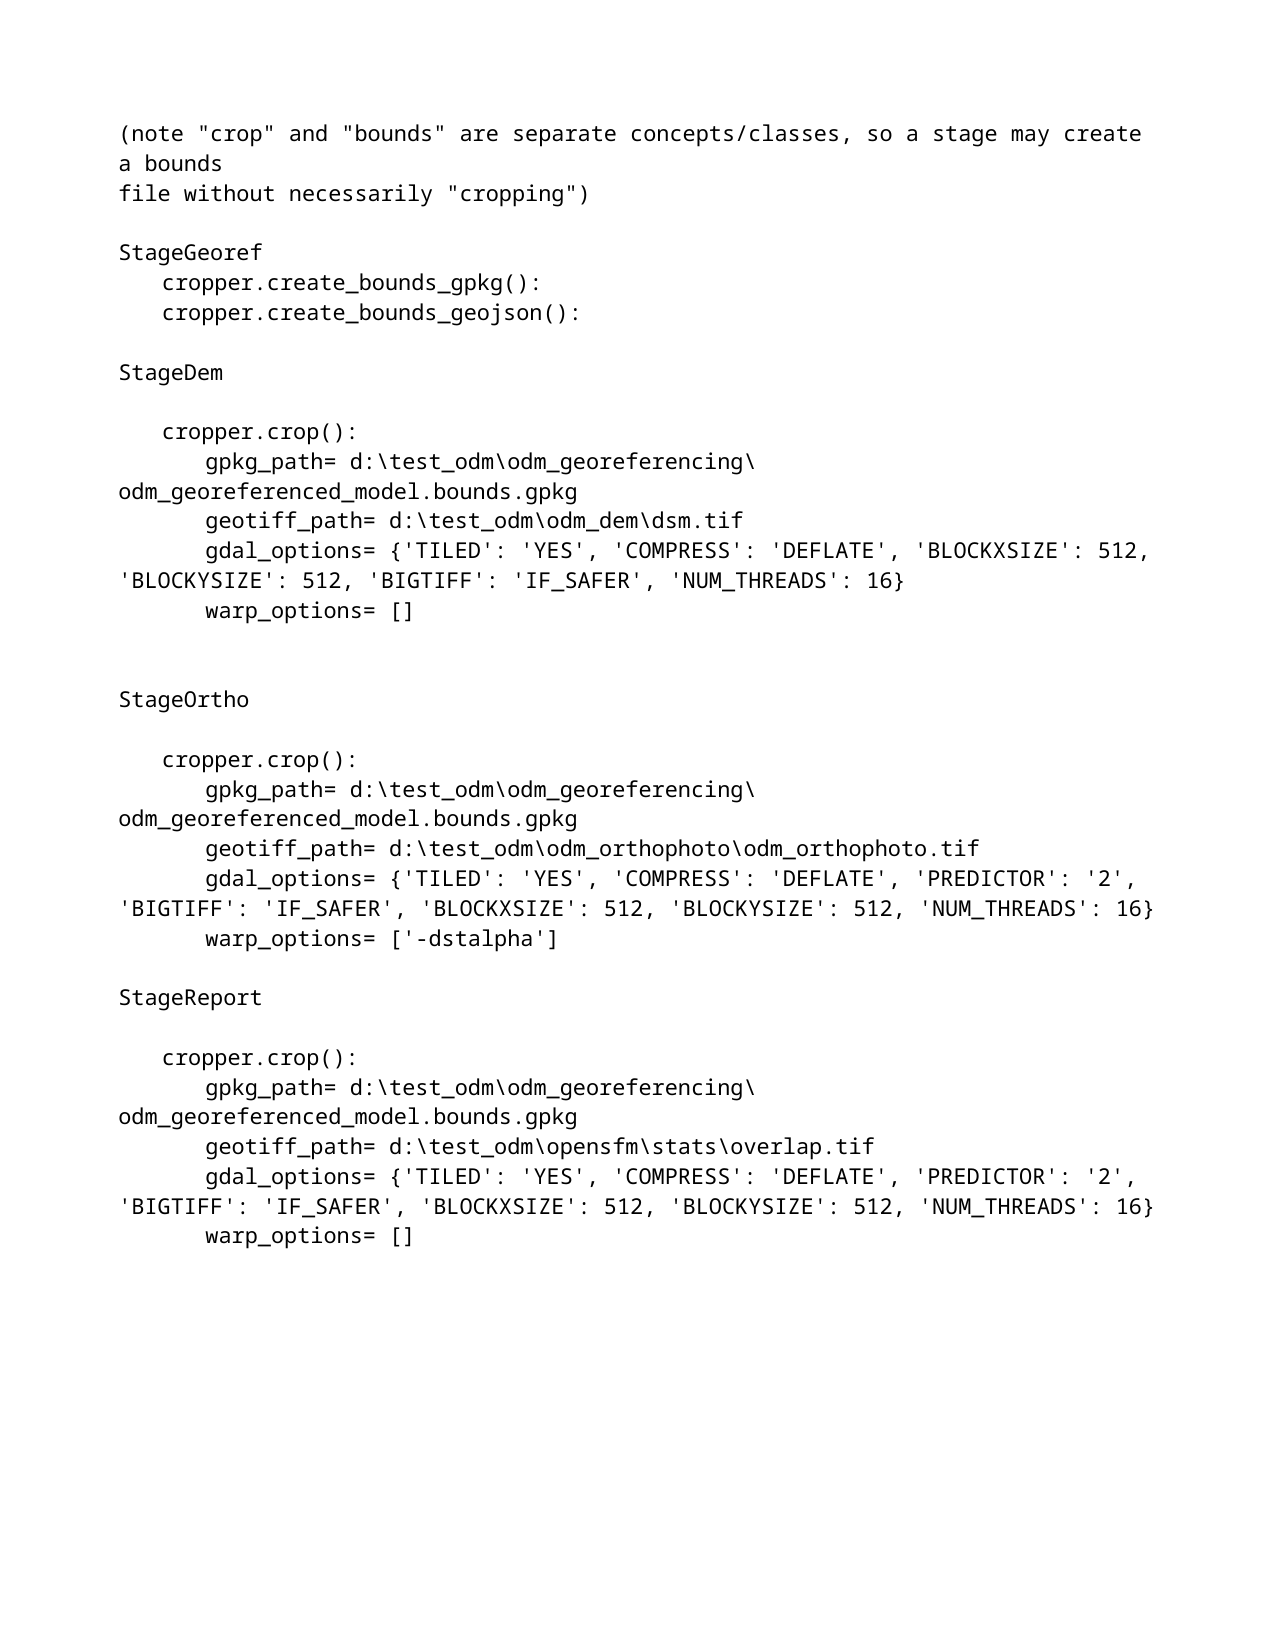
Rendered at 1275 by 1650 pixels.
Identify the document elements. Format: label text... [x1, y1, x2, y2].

text geotiff_path= d:\test_odm\opensfm\stats\overlap.tif [118, 1131, 1157, 1161]
text cropper.create_bounds_geojson(): [118, 297, 1157, 327]
text gdal_options= {'TILED': 'YES', 'COMPRESS': 'DEFLATE', 'PREDICTOR': '2', 'BIGTIFF': 'IF_SAFER', 'BLOCKXSIZE': 512, 'BLOCKYSIZE': 512, 'NUM_THREADS': 16} [118, 1161, 1157, 1220]
text cropper.create_bounds_gpkg(): [118, 267, 1157, 297]
text StageDem [118, 356, 1157, 386]
text StageGeoref [118, 237, 1157, 267]
text StageOrtho [118, 684, 1157, 714]
text cropper.crop(): [118, 744, 1157, 773]
text warp_options= [] [118, 1220, 1157, 1250]
text gpkg_path= d:\test_odm\odm_georeferencing\odm_georeferenced_model.bounds.gpkg [118, 446, 1157, 505]
text warp_options= [] [118, 595, 1157, 624]
text gpkg_path= d:\test_odm\odm_georeferencing\odm_georeferenced_model.bounds.gpkg [118, 773, 1157, 833]
text geotiff_path= d:\test_odm\odm_orthophoto\odm_orthophoto.tif [118, 833, 1157, 863]
text gdal_options= {'TILED': 'YES', 'COMPRESS': 'DEFLATE', 'PREDICTOR': '2', 'BIGTIFF': 'IF_SAFER', 'BLOCKXSIZE': 512, 'BLOCKYSIZE': 512, 'NUM_THREADS': 16} [118, 863, 1157, 922]
text cropper.crop(): [118, 416, 1157, 446]
text cropper.crop(): [118, 1042, 1157, 1071]
text gpkg_path= d:\test_odm\odm_georeferencing\odm_georeferenced_model.bounds.gpkg [118, 1071, 1157, 1131]
text warp_options= ['-dstalpha'] [118, 922, 1157, 952]
text file without necessarily "cropping") [118, 178, 1157, 207]
text gdal_options= {'TILED': 'YES', 'COMPRESS': 'DEFLATE', 'BLOCKXSIZE': 512, 'BLOCKYSIZE': 512, 'BIGTIFF': 'IF_SAFER', 'NUM_THREADS': 16} [118, 535, 1157, 595]
text (note "crop" and "bounds" are separate concepts/classes, so a stage may create a bounds [118, 118, 1157, 178]
text StageReport [118, 982, 1157, 1012]
text geotiff_path= d:\test_odm\odm_dem\dsm.tif [118, 505, 1157, 535]
